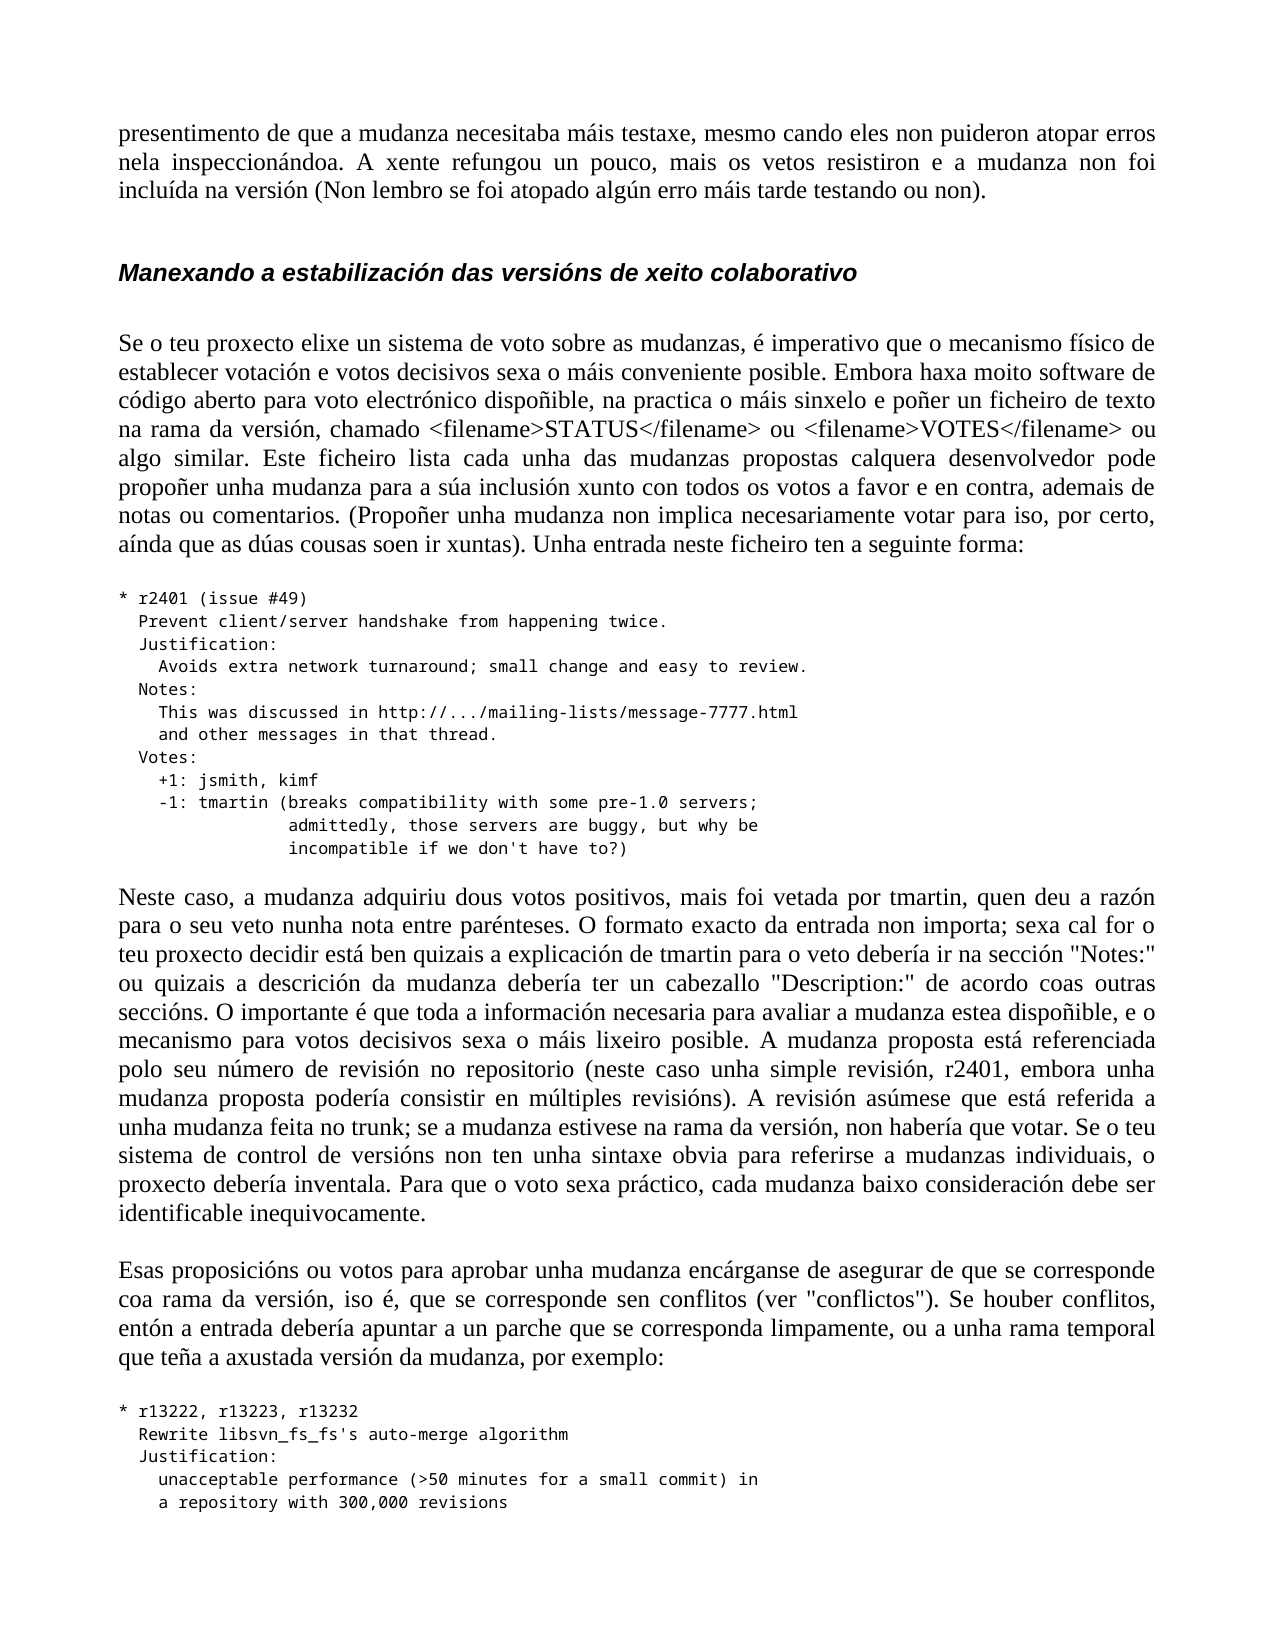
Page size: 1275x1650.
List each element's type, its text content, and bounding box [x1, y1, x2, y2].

text * r2401 (issue #49) [118, 587, 1157, 609]
text presentimento de que a mudanza necesitaba máis testaxe, mesmo cando eles non puideron atopar erros nela inspeccionándoa. A xente refungou un pouco, mais os vetos resistiron e a mudanza non foi incluída na versión (Non lembro se foi atopado algún erro máis tarde testando ou non). [118, 118, 1157, 204]
text Justification: [118, 1445, 1157, 1467]
text Votes: [118, 746, 1157, 768]
text +1: jsmith, kimf [118, 768, 1157, 791]
text Prevent client/server handshake from happening twice. [118, 609, 1157, 632]
text Justification: [118, 632, 1157, 655]
text a repository with 300,000 revisions [118, 1490, 1157, 1513]
text Avoids extra network turnaround; small change and easy to review. [118, 655, 1157, 677]
subtitle Manexando a estabilización das versións de xeito colaborativo [118, 258, 1157, 287]
text and other messages in that thread. [118, 723, 1157, 746]
text This was discussed in http://.../mailing-lists/message-7777.html [118, 700, 1157, 723]
text Rewrite libsvn_fs_fs's auto-merge algorithm [118, 1422, 1157, 1445]
text incompatible if we don't have to?) [118, 836, 1157, 859]
text unacceptable performance (>50 minutes for a small commit) in [118, 1467, 1157, 1490]
text * r13222, r13223, r13232 [118, 1399, 1157, 1422]
text admittedly, those servers are buggy, but why be [118, 814, 1157, 836]
text Neste caso, a mudanza adquiriu dous votos positivos, mais foi vetada por tmartin, quen deu a razón para o seu veto nunha nota entre parénteses. O formato exacto da entrada non importa; sexa cal for o teu proxecto decidir está ben quizais a explicación de tmartin para o veto debería ir na sección "Notes:" ou quizais a descrición da mudanza debería ter un cabezallo "Description:" de acordo coas outras seccións. O importante é que toda a información necesaria para avaliar a mudanza estea dispoñible, e o mecanismo para votos decisivos sexa o máis lixeiro posible. A mudanza proposta está referenciada polo seu número de revisión no repositorio (neste caso unha simple revisión, r2401, embora unha mudanza proposta podería consistir en múltiples revisións). A revisión asúmese que está referida a unha mudanza feita no trunk; se a mudanza estivese na rama da versión, non habería que votar. Se o teu sistema de control de versións non ten unha sintaxe obvia para referirse a mudanzas individuais, o proxecto debería inventala. Para que o voto sexa práctico, cada mudanza baixo consideración debe ser identificable inequivocamente. [118, 882, 1157, 1227]
text -1: tmartin (breaks compatibility with some pre-1.0 servers; [118, 791, 1157, 814]
text Se o teu proxecto elixe un sistema de voto sobre as mudanzas, é imperativo que o mecanismo físico de establecer votación e votos decisivos sexa o máis conveniente posible. Embora haxa moito software de código aberto para voto electrónico dispoñible, na practica o máis sinxelo e poñer un ficheiro de texto na rama da versión, chamado <filename>STATUS</filename> ou <filename>VOTES</filename> ou algo similar. Este ficheiro lista cada unha das mudanzas propostas calquera desenvolvedor pode propoñer unha mudanza para a súa inclusión xunto con todos os votos a favor e en contra, ademais de notas ou comentarios. (Propoñer unha mudanza non implica necesariamente votar para iso, por certo, aínda que as dúas cousas soen ir xuntas). Unha entrada neste ficheiro ten a seguinte forma: [118, 328, 1157, 558]
text Esas proposicións ou votos para aprobar unha mudanza encárganse de asegurar de que se corresponde coa rama da versión, iso é, que se corresponde sen conflitos (ver "conflictos"). Se houber conflitos, entón a entrada debería apuntar a un parche que se corresponda limpamente, ou a unha rama temporal que teña a axustada versión da mudanza, por exemplo: [118, 1256, 1157, 1371]
text Notes: [118, 677, 1157, 700]
